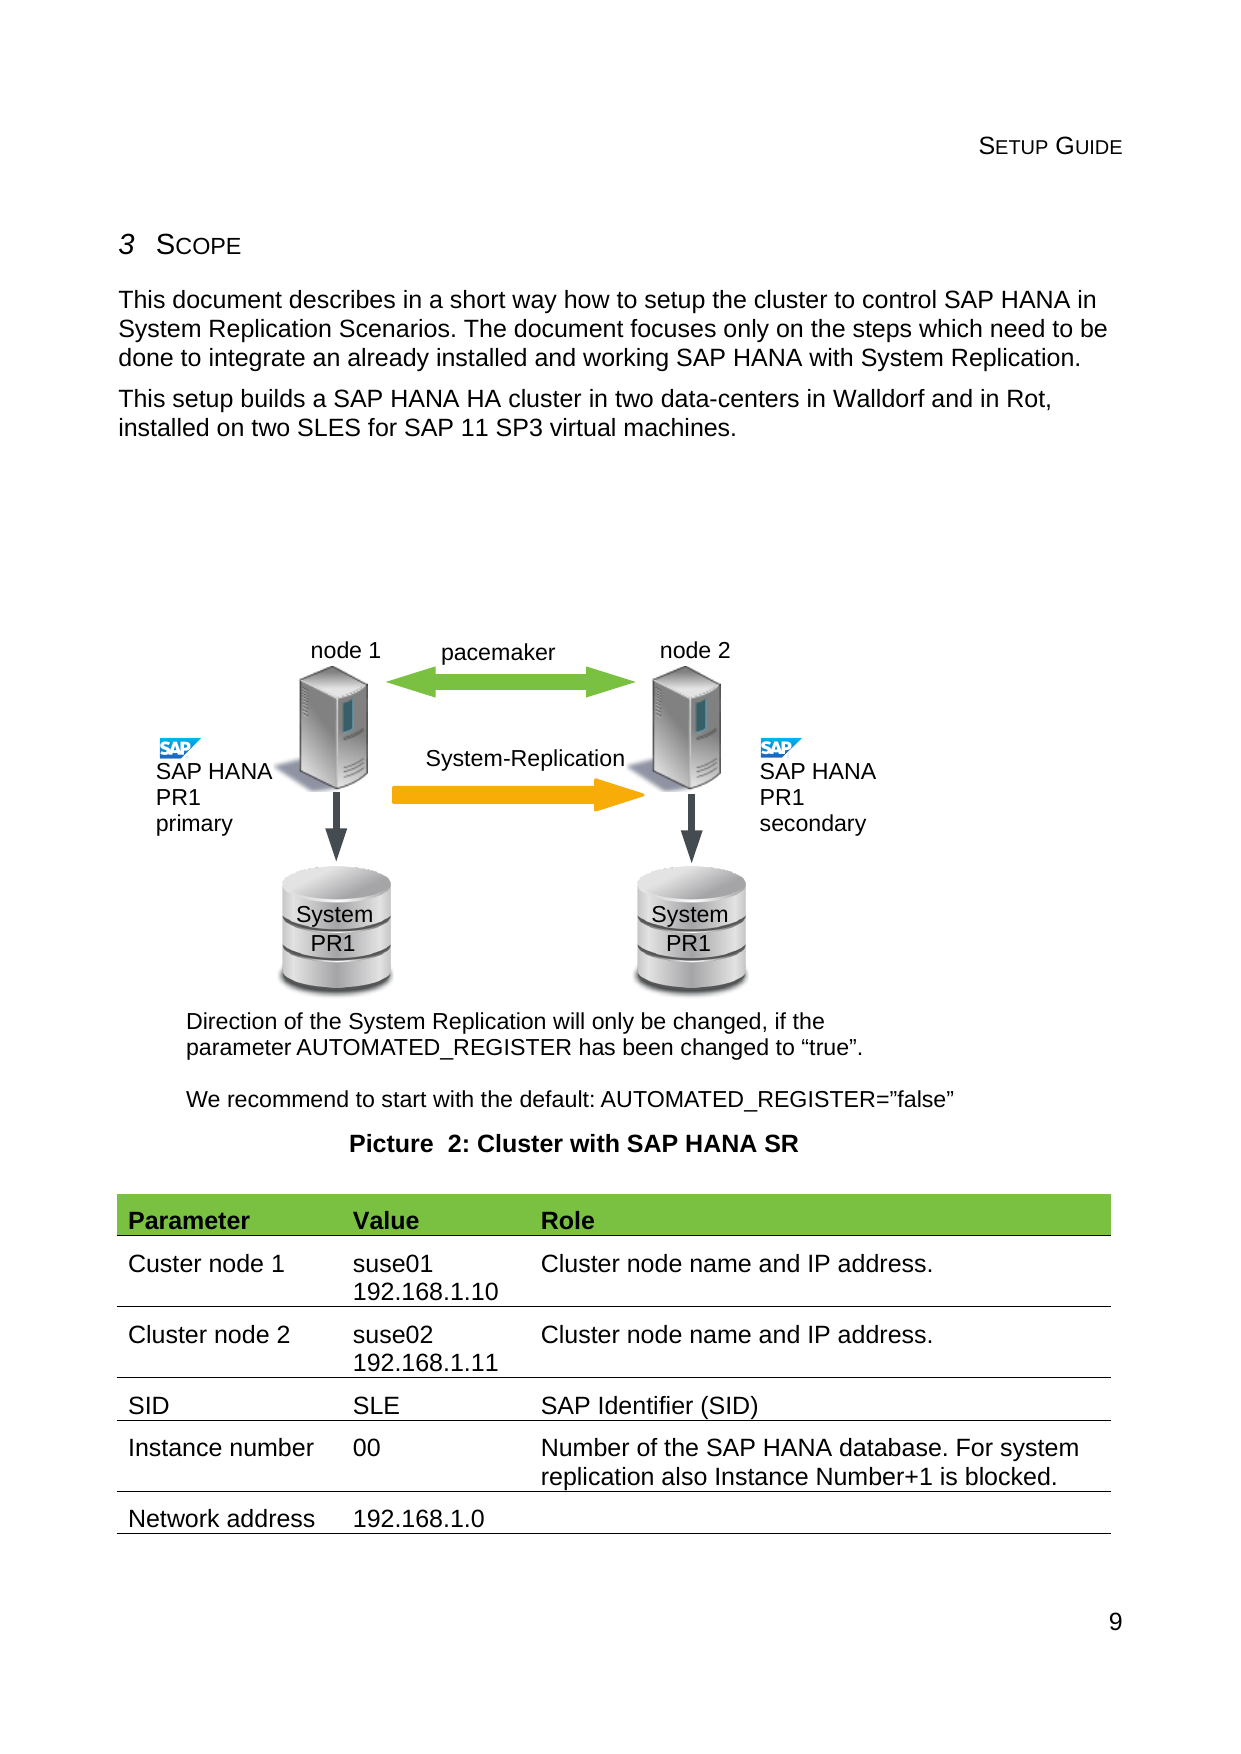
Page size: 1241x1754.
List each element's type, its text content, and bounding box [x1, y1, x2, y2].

table_cell Network address [117, 1492, 341, 1533]
subtitle Scope [118, 227, 1122, 260]
table_cell Cluster node 2 [117, 1307, 341, 1377]
text This setup builds a SAP HANA HA cluster in two data-centers in Walldorf and in Rot, installed on two SLES for SAP 11 SP3 virtual machines. [118, 384, 1122, 442]
table_cell suse01 192.168.1.10 [341, 1236, 529, 1306]
table_cell suse02 192.168.1.11 [341, 1307, 529, 1377]
table_cell SLE [341, 1378, 529, 1419]
table_cell 00 [341, 1421, 529, 1491]
table_cell Number of the SAP HANA database. For system replication also Instance Number+1 is blocked. [529, 1421, 1111, 1491]
text Picture 2: Cluster with SAP HANA SR [127, 596, 1021, 1157]
text This document describes in a short way how to setup the cluster to control SAP HANA in System Replication Scenarios. The document focuses only on the steps which need to be done to integrate an already installed and working SAP HANA with System Replication. [118, 285, 1122, 372]
table_cell Cluster node name and IP address. [529, 1236, 1111, 1306]
table_cell SID [117, 1378, 341, 1419]
table_cell Custer node 1 [117, 1236, 341, 1306]
table_header Role [529, 1194, 1111, 1235]
table_header Parameter [117, 1194, 341, 1235]
table_cell Instance number [117, 1421, 341, 1491]
table_cell 192.168.1.0 [341, 1492, 529, 1533]
table_header Value [341, 1194, 529, 1235]
table_cell SAP Identifier (SID) [529, 1378, 1111, 1419]
table_cell Cluster node name and IP address. [529, 1307, 1111, 1377]
table_cell [529, 1492, 1111, 1533]
